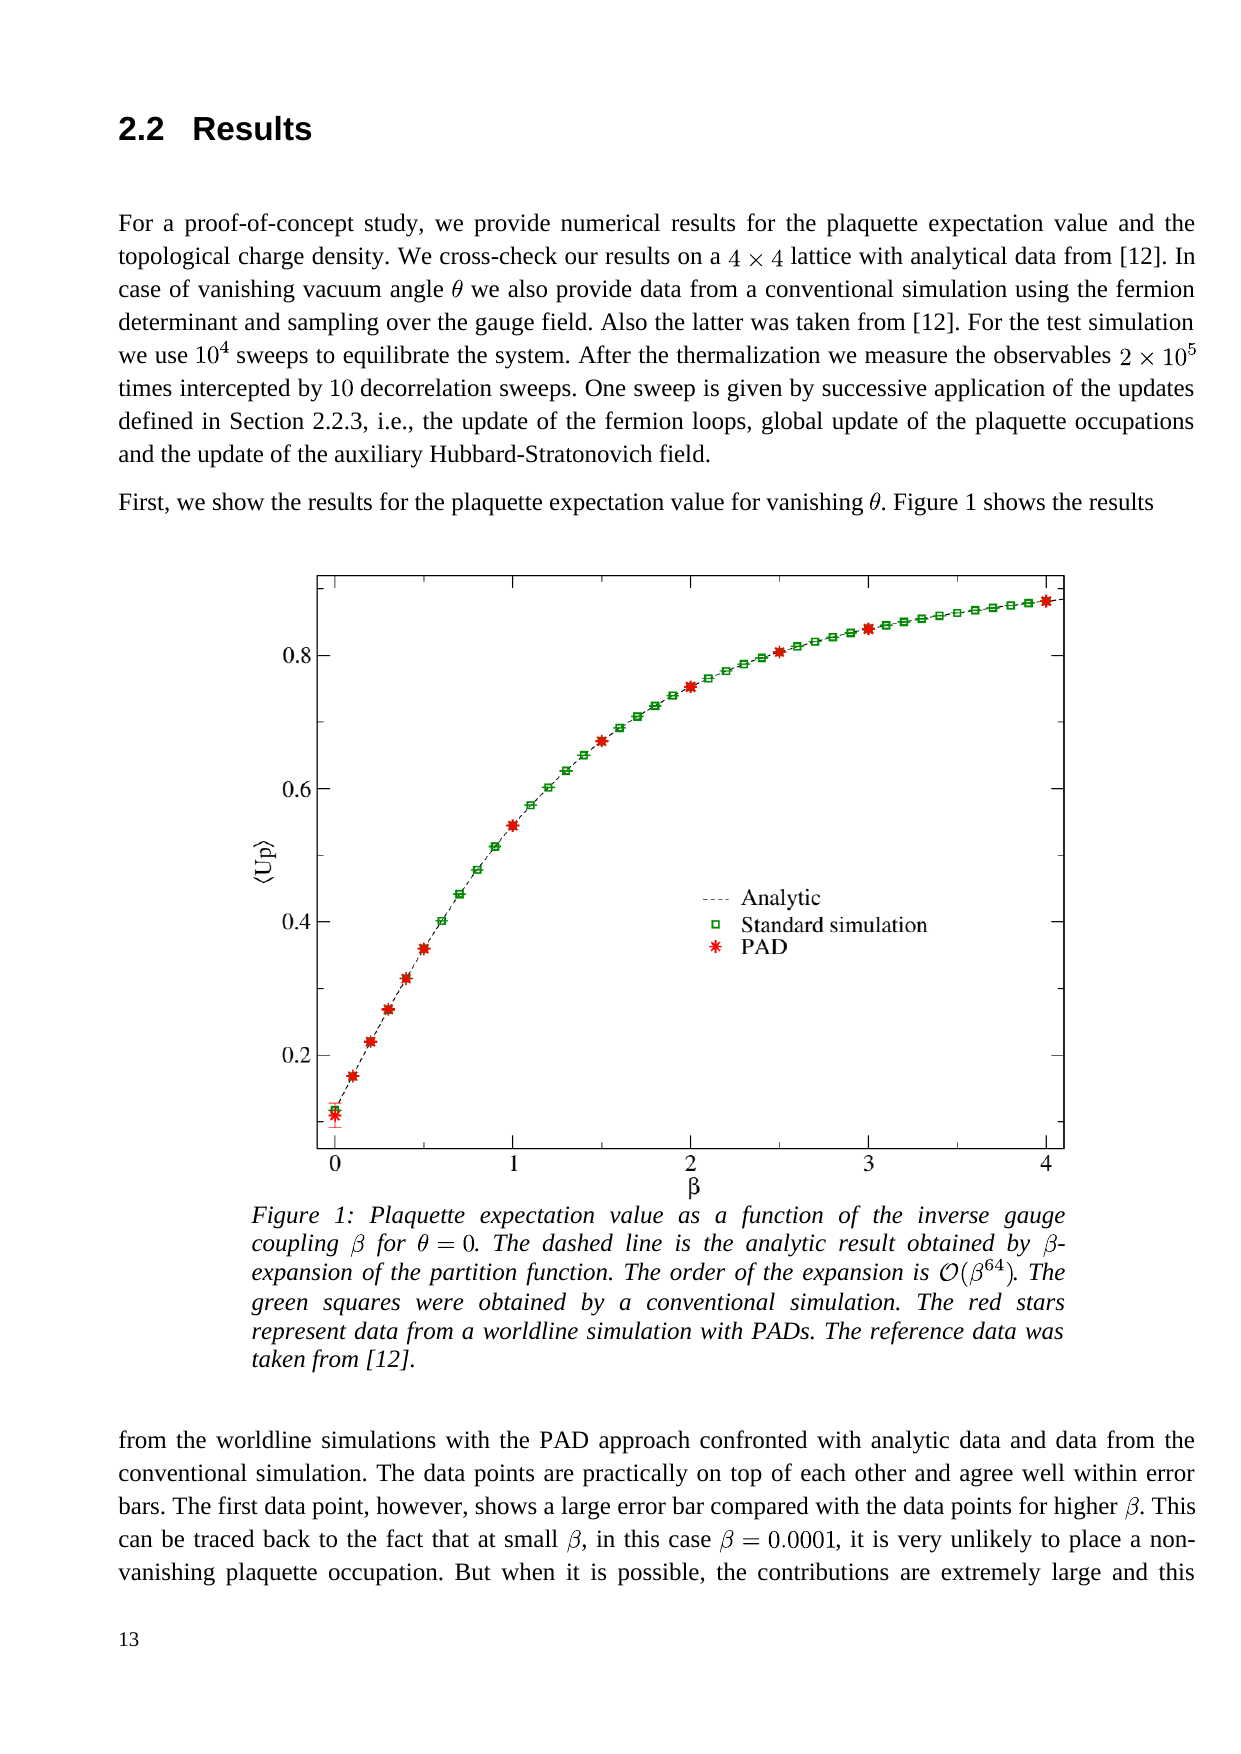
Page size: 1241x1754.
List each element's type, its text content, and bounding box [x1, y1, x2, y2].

text For a proof-of-concept study, we provide numerical results for the plaquette expectation value and the topological charge density. We cross-check our results on a lattice with analytical data from [12]. In case of vanishing vacuum angle we also provide data from a conventional simulation using the fermion determinant and sampling over the gauge field. Also the latter was taken from [12]. For the test simulation we use sweeps to equilibrate the system. After the thermalization we measure the observables times intercepted by decorrelation sweeps. One sweep is given by successive application of the updates defined in Section 2.2.3, i.e., the update of the fermion loops, global update of the plaquette occupations and the update of the auxiliary Hubbard-Stratonovich field. [118, 208, 1196, 468]
text Figure 1: Plaquette expectation value as a function of the inverse gauge coupling for . The dashed line is the analytic result obtained by -expansion of the partition function. The order of the expansion is . The green squares were obtained by a conventional simulation. The red stars represent data from a worldline simulation with PADs. The reference data was taken from [12]. [251, 1200, 1066, 1373]
subtitle Results [118, 109, 1196, 148]
text from the worldline simulations with the PAD approach confronted with analytic data and data from the conventional simulation. The data points are practically on top of each other and agree well within error bars. The first data point, however, shows a large error bar compared with the data points for higher . This can be traced back to the fact that at small , in this case , it is very unlikely to place a non-vanishing plaquette occupation. But when it is possible, the contributions are extremely large and this [118, 1425, 1196, 1586]
text First, we show the results for the plaquette expectation value for vanishing . Figure 1 shows the results [118, 487, 1196, 516]
picture [251, 573, 1066, 1200]
